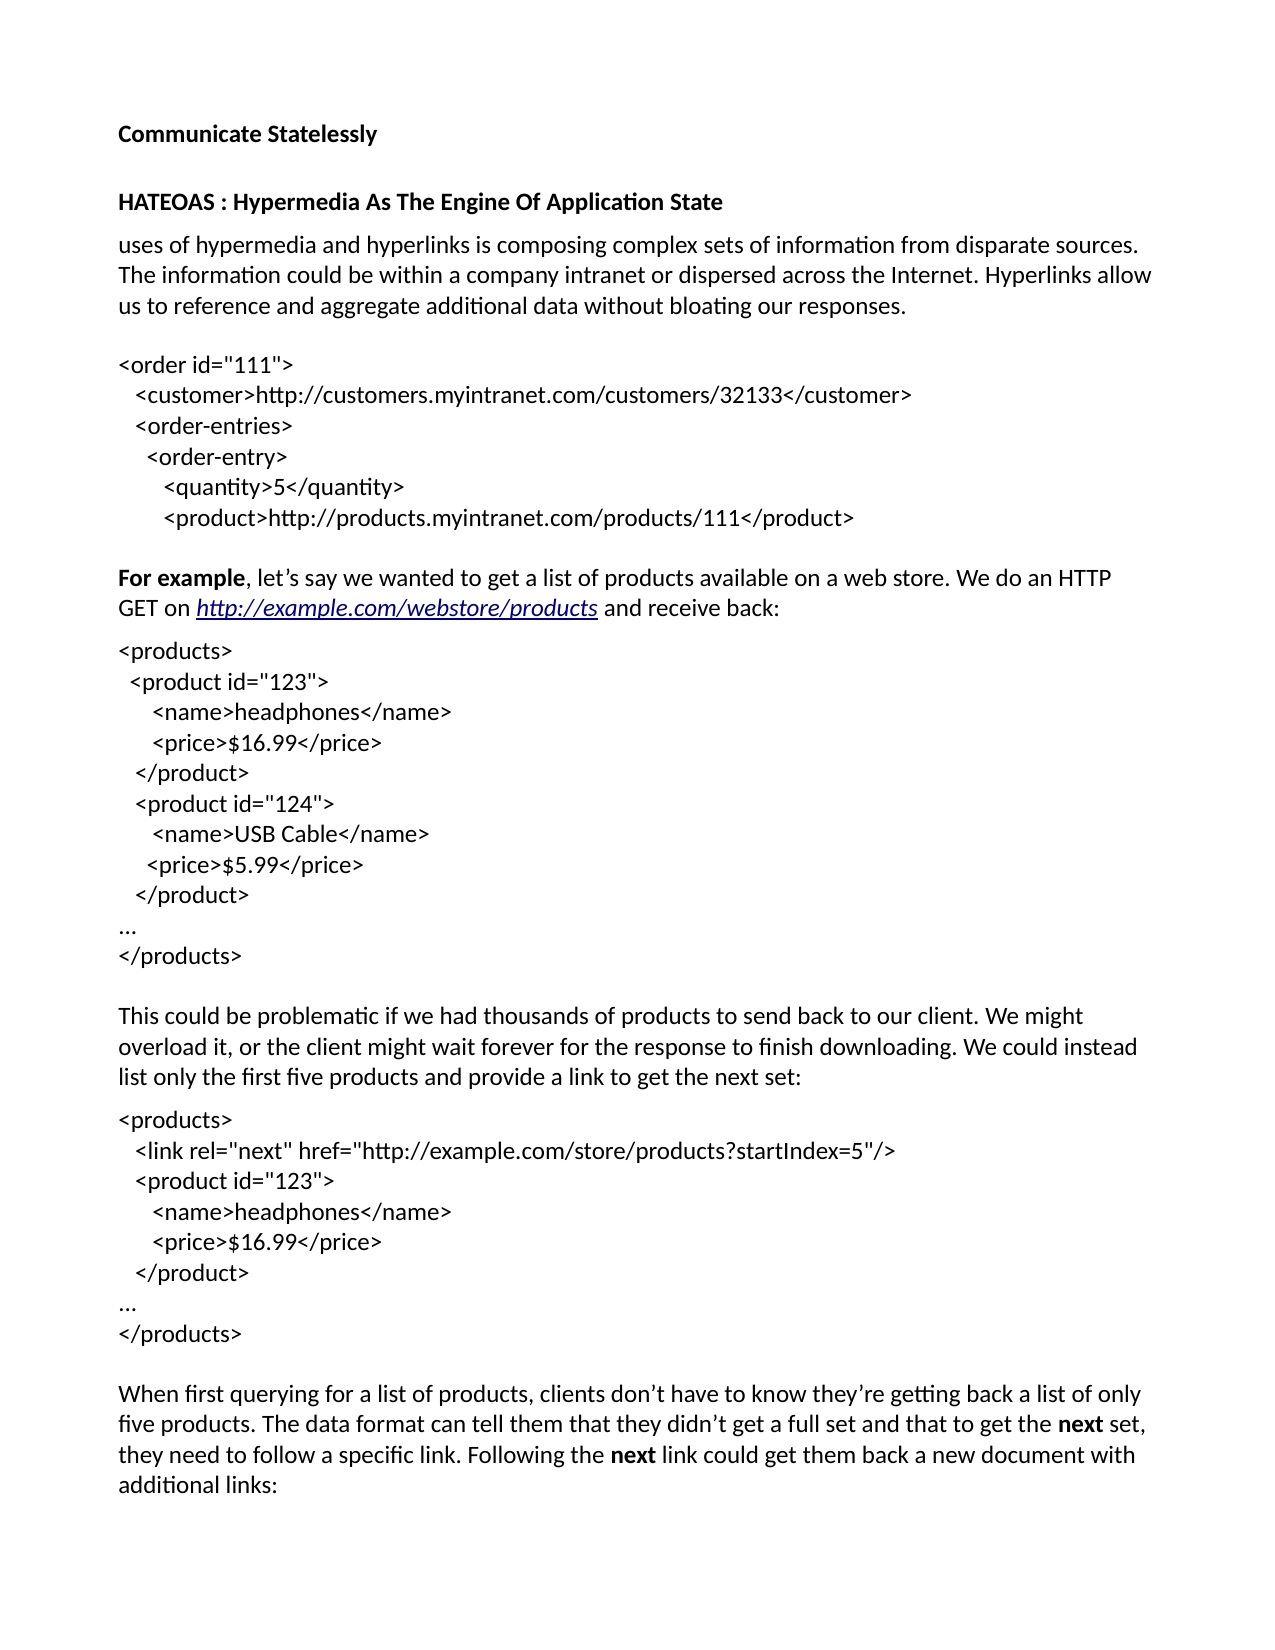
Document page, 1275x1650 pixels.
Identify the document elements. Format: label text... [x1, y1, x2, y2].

text For example, let’s say we wanted to get a list of products available on a web store. We do an HTTP GET on http://example.com/webstore/products and receive back: [118, 562, 1157, 623]
text <customer>http://customers.myintranet.com/customers/32133</customer> [118, 379, 1157, 410]
text </products> [118, 940, 1157, 971]
text <link rel="next" href="http://example.com/store/products?startIndex=5"/> [118, 1135, 1157, 1166]
text ... [118, 1288, 1157, 1318]
text <product id="123"> [118, 1166, 1157, 1196]
subtitle Communicate Statelessly [118, 118, 1157, 149]
text <price>$16.99</price> [118, 1227, 1157, 1257]
text </products> [118, 1318, 1157, 1349]
text <quantity>5</quantity> [118, 471, 1157, 502]
text ... [118, 910, 1157, 940]
text </product> [118, 757, 1157, 788]
text <order-entry> [118, 441, 1157, 471]
subtitle HATEOAS : Hypermedia As The Engine Of Application State [118, 186, 1157, 217]
text This could be problematic if we had thousands of products to send back to our client. We might overload it, or the client might wait forever for the response to finish downloading. We could instead list only the first five products and provide a link to get the next set: [118, 1000, 1157, 1092]
text <name>USB Cable</name> [118, 818, 1157, 849]
text <products> [118, 1104, 1157, 1135]
text <name>headphones</name> [118, 696, 1157, 727]
text <order-entries> [118, 410, 1157, 441]
text <price>$16.99</price> [118, 727, 1157, 757]
text <name>headphones</name> [118, 1196, 1157, 1227]
text <price>$5.99</price> [118, 849, 1157, 879]
text </product> [118, 1257, 1157, 1288]
text uses of hypermedia and hyperlinks is composing complex sets of information from disparate sources. The information could be within a company intranet or dispersed across the Internet. Hyperlinks allow us to reference and aggregate additional data without bloating our responses. [118, 229, 1157, 321]
text <product>http://products.myintranet.com/products/111</product> [118, 502, 1157, 532]
text <order id="111"> [118, 349, 1157, 379]
text <products> [118, 635, 1157, 666]
text <product id="124"> [118, 788, 1157, 818]
text When first querying for a list of products, clients don’t have to know they’re getting back a list of only five products. The data format can tell them that they didn’t get a full set and that to get the next set, they need to follow a specific link. Following the next link could get them back a new document with additional links: [118, 1378, 1157, 1500]
text </product> [118, 879, 1157, 910]
text <product id="123"> [118, 666, 1157, 696]
